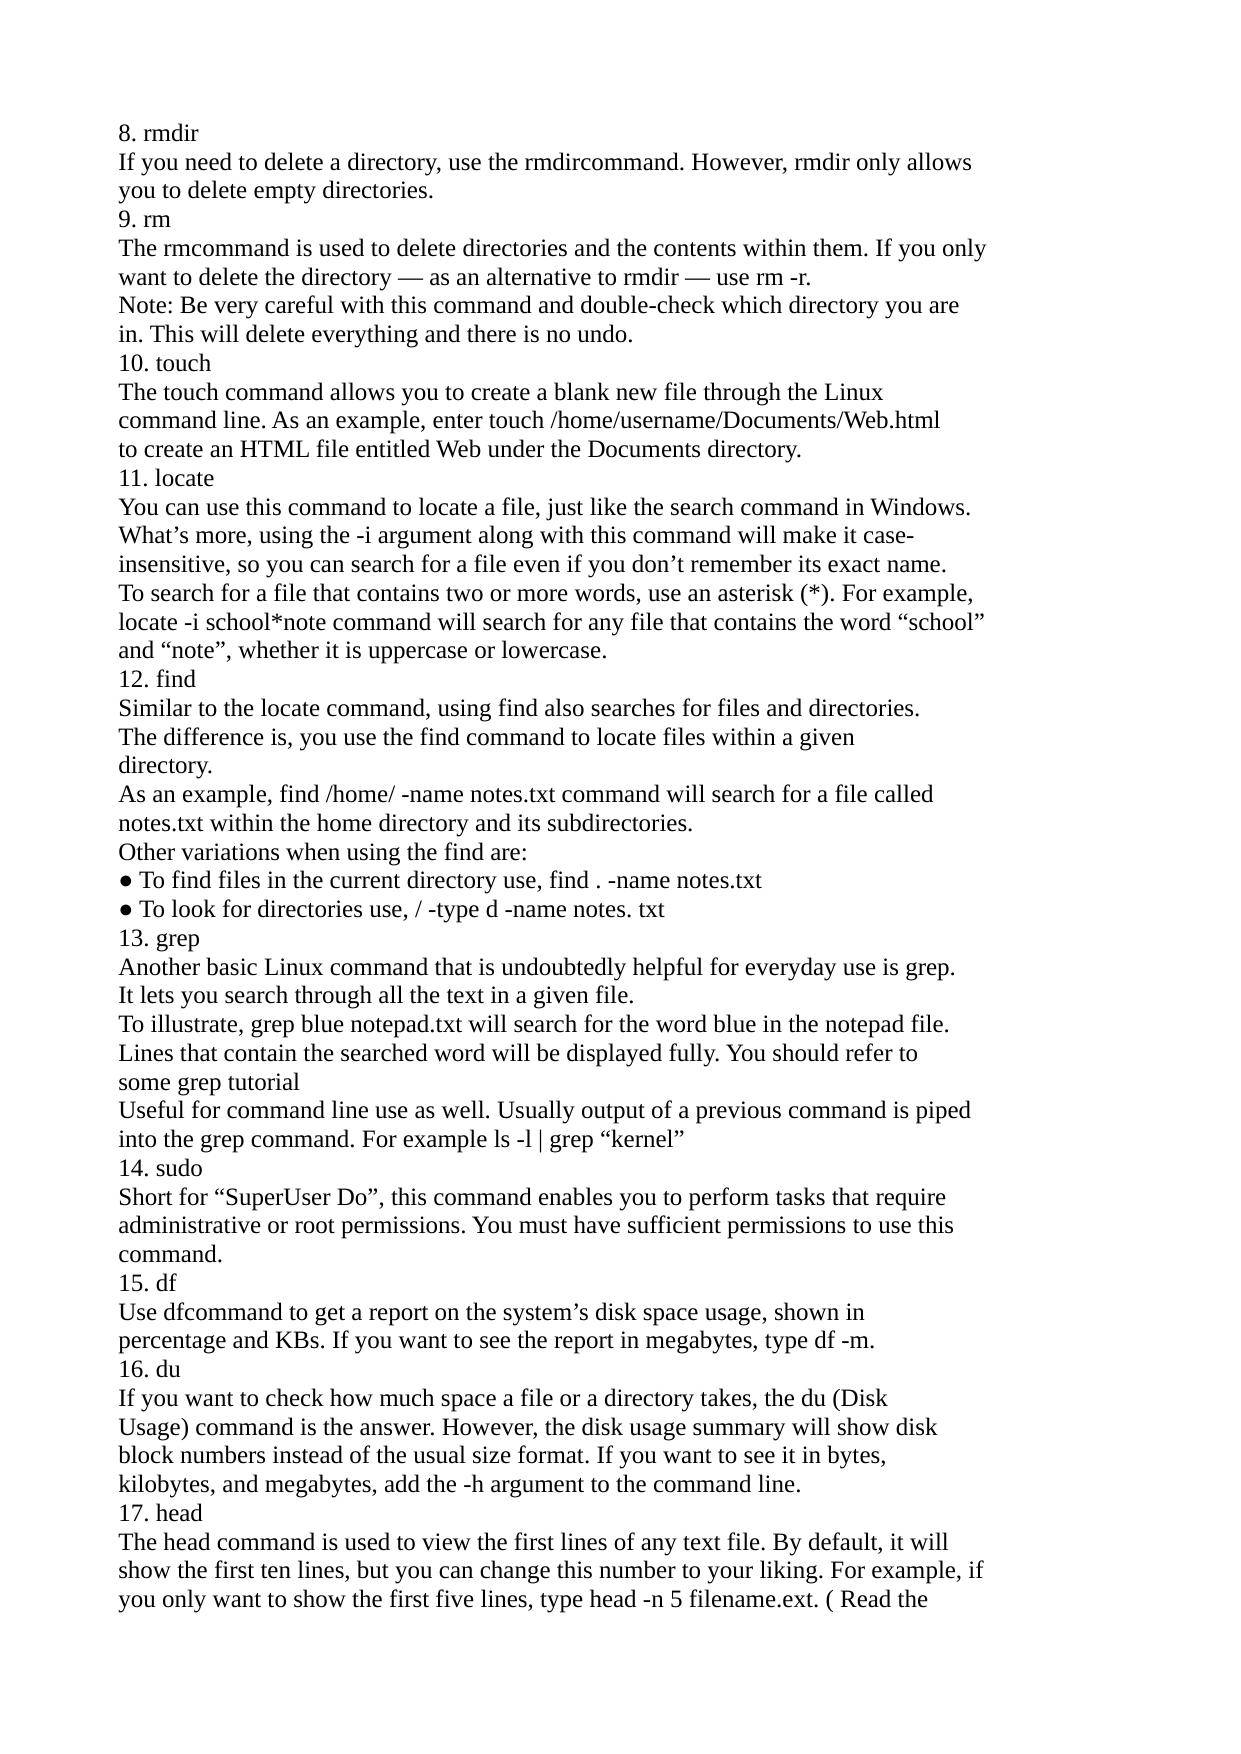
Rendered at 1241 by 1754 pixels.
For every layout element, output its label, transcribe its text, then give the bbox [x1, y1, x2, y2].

text and “note”, whether it is uppercase or lowercase. [118, 636, 1122, 664]
text 8. rmdir [118, 118, 1122, 147]
text The difference is, you use the find command to locate files within a given [118, 722, 1122, 751]
text 9. rm [118, 204, 1122, 233]
text Lines that contain the searched word will be displayed fully. You should refer to [118, 1038, 1122, 1067]
text Short for “SuperUser Do”, this command enables you to perform tasks that require [118, 1182, 1122, 1211]
text 10. touch [118, 348, 1122, 377]
text Use dfcommand to get a report on the system’s disk space usage, shown in [118, 1297, 1122, 1326]
text 13. grep [118, 923, 1122, 952]
text ● To find files in the current directory use, find . -name notes.txt [118, 866, 1122, 894]
text 17. head [118, 1498, 1122, 1527]
text Another basic Linux command that is undoubtedly helpful for everyday use is grep. [118, 952, 1122, 981]
text The touch command allows you to create a blank new file through the Linux [118, 377, 1122, 406]
text The rmcommand is used to delete directories and the contents within them. If you only [118, 233, 1122, 262]
text command line. As an example, enter touch /home/username/Documents/Web.html [118, 406, 1122, 434]
text 11. locate [118, 463, 1122, 492]
text block numbers instead of the usual size format. If you want to see it in bytes, [118, 1441, 1122, 1469]
text As an example, find /home/ -name notes.txt command will search for a file called [118, 779, 1122, 808]
text you only want to show the first five lines, type head -n 5 filename.ext. ( Read the [118, 1584, 1122, 1613]
text The head command is used to view the first lines of any text file. By default, it will [118, 1527, 1122, 1556]
text 15. df [118, 1268, 1122, 1297]
text 14. sudo [118, 1153, 1122, 1182]
text percentage and KBs. If you want to see the report in megabytes, type df -m. [118, 1326, 1122, 1354]
text It lets you search through all the text in a given file. [118, 981, 1122, 1009]
text ● To look for directories use, / -type d -name notes. txt [118, 894, 1122, 923]
text you to delete empty directories. [118, 176, 1122, 204]
text What’s more, using the -i argument along with this command will make it case- [118, 521, 1122, 549]
text command. [118, 1239, 1122, 1268]
text locate -i school*note command will search for any file that contains the word “school” [118, 607, 1122, 636]
text some grep tutorial [118, 1067, 1122, 1096]
text Similar to the locate command, using find also searches for files and directories. [118, 693, 1122, 722]
text show the first ten lines, but you can change this number to your liking. For example, if [118, 1556, 1122, 1584]
text 16. du [118, 1354, 1122, 1383]
text in. This will delete everything and there is no undo. [118, 319, 1122, 348]
text If you want to check how much space a file or a directory takes, the du (Disk [118, 1383, 1122, 1412]
text administrative or root permissions. You must have sufficient permissions to use this [118, 1211, 1122, 1239]
text You can use this command to locate a file, just like the search command in Windows. [118, 492, 1122, 521]
text If you need to delete a directory, use the rmdircommand. However, rmdir only allows [118, 147, 1122, 176]
text directory. [118, 751, 1122, 779]
text kilobytes, and megabytes, add the -h argument to the command line. [118, 1469, 1122, 1498]
text into the grep command. For example ls -l | grep “kernel” [118, 1124, 1122, 1153]
text Usage) command is the answer. However, the disk usage summary will show disk [118, 1412, 1122, 1441]
text Useful for command line use as well. Usually output of a previous command is piped [118, 1096, 1122, 1124]
text Other variations when using the find are: [118, 837, 1122, 866]
text notes.txt within the home directory and its subdirectories. [118, 808, 1122, 837]
text To search for a file that contains two or more words, use an asterisk (*). For example, [118, 578, 1122, 607]
text 12. find [118, 664, 1122, 693]
text want to delete the directory — as an alternative to rmdir — use rm -r. [118, 262, 1122, 291]
text To illustrate, grep blue notepad.txt will search for the word blue in the notepad file. [118, 1009, 1122, 1038]
text to create an HTML file entitled Web under the Documents directory. [118, 434, 1122, 463]
text insensitive, so you can search for a file even if you don’t remember its exact name. [118, 549, 1122, 578]
text Note: Be very careful with this command and double-check which directory you are [118, 291, 1122, 319]
